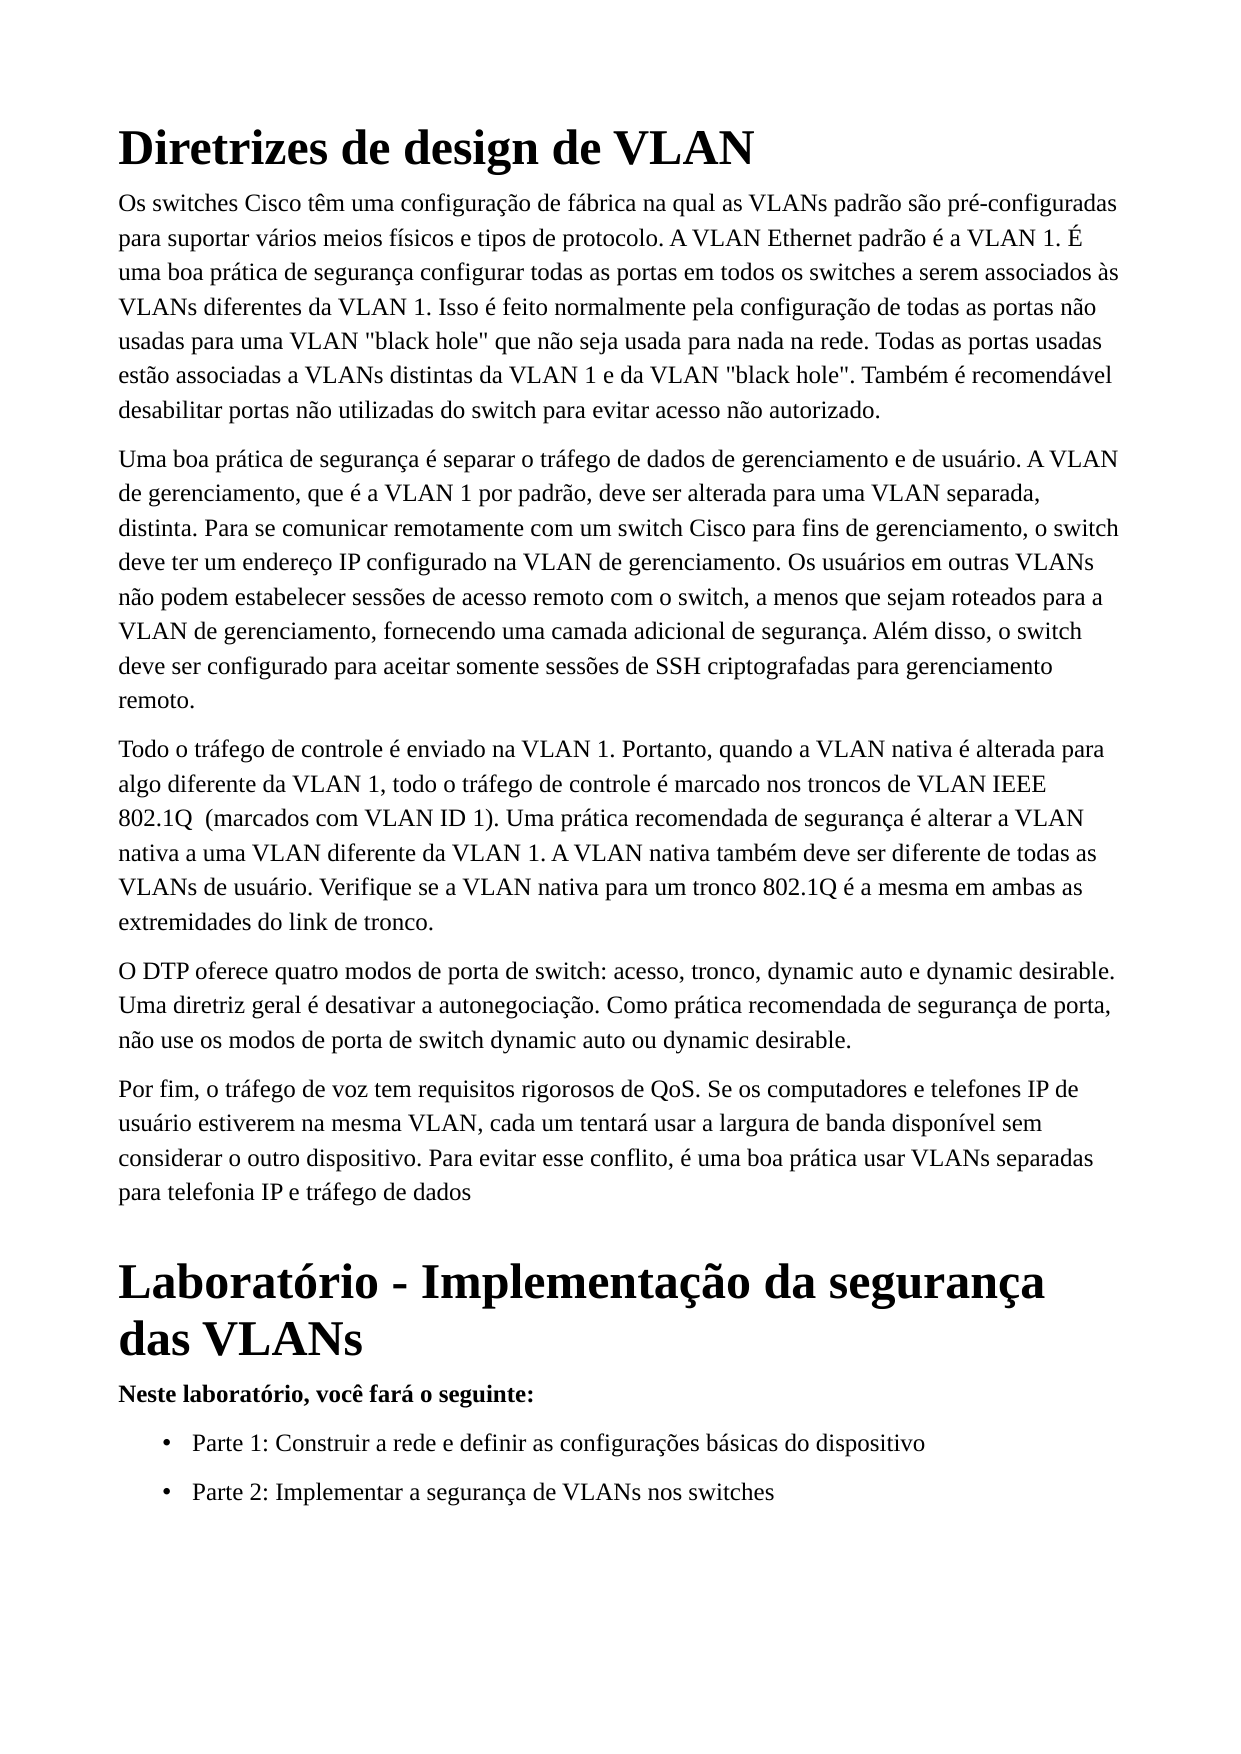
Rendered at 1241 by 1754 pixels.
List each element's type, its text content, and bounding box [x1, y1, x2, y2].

text Neste laboratório, você fará o seguinte: [118, 1379, 1122, 1408]
subtitle Laboratório - Implementação da segurança das VLANs [118, 1251, 1122, 1366]
text O DTP oferece quatro modos de porta de switch: acesso, tronco, dynamic auto e dynamic desirable. Uma diretriz geral é desativar a autonegociação. Como prática recomendada de segurança de porta, não use os modos de porta de switch dynamic auto ou dynamic desirable. [118, 956, 1122, 1054]
subtitle Diretrizes de design de VLAN [118, 118, 1122, 176]
list Parte 2: Implementar a segurança de VLANs nos switches [162, 1477, 1122, 1506]
text Os switches Cisco têm uma configuração de fábrica na qual as VLANs padrão são pré-configuradas para suportar vários meios físicos e tipos de protocolo. A VLAN Ethernet padrão é a VLAN 1. É uma boa prática de segurança configurar todas as portas em todos os switches a serem associados às VLANs diferentes da VLAN 1. Isso é feito normalmente pela configuração de todas as portas não usadas para uma VLAN "black hole" que não seja usada para nada na rede. Todas as portas usadas estão associadas a VLANs distintas da VLAN 1 e da VLAN "black hole". Também é recomendável desabilitar portas não utilizadas do switch para evitar acesso não autorizado. [118, 188, 1122, 424]
list Parte 1: Construir a rede e definir as configurações básicas do dispositivo [162, 1428, 1122, 1457]
text Todo o tráfego de controle é enviado na VLAN 1. Portanto, quando a VLAN nativa é alterada para algo diferente da VLAN 1, todo o tráfego de controle é marcado nos troncos de VLAN IEEE 802.1Q (marcados com VLAN ID 1). Uma prática recomendada de segurança é alterar a VLAN nativa a uma VLAN diferente da VLAN 1. A VLAN nativa também deve ser diferente de todas as VLANs de usuário. Verifique se a VLAN nativa para um tronco 802.1Q é a mesma em ambas as extremidades do link de tronco. [118, 734, 1122, 936]
text Por fim, o tráfego de voz tem requisitos rigorosos de QoS. Se os computadores e telefones IP de usuário estiverem na mesma VLAN, cada um tentará usar a largura de banda disponível sem considerar o outro dispositivo. Para evitar esse conflito, é uma boa prática usar VLANs separadas para telefonia IP e tráfego de dados [118, 1074, 1122, 1206]
text Uma boa prática de segurança é separar o tráfego de dados de gerenciamento e de usuário. A VLAN de gerenciamento, que é a VLAN 1 por padrão, deve ser alterada para uma VLAN separada, distinta. Para se comunicar remotamente com um switch Cisco para fins de gerenciamento, o switch deve ter um endereço IP configurado na VLAN de gerenciamento. Os usuários em outras VLANs não podem estabelecer sessões de acesso remoto com o switch, a menos que sejam roteados para a VLAN de gerenciamento, fornecendo uma camada adicional de segurança. Além disso, o switch deve ser configurado para aceitar somente sessões de SSH criptografadas para gerenciamento remoto. [118, 444, 1122, 714]
